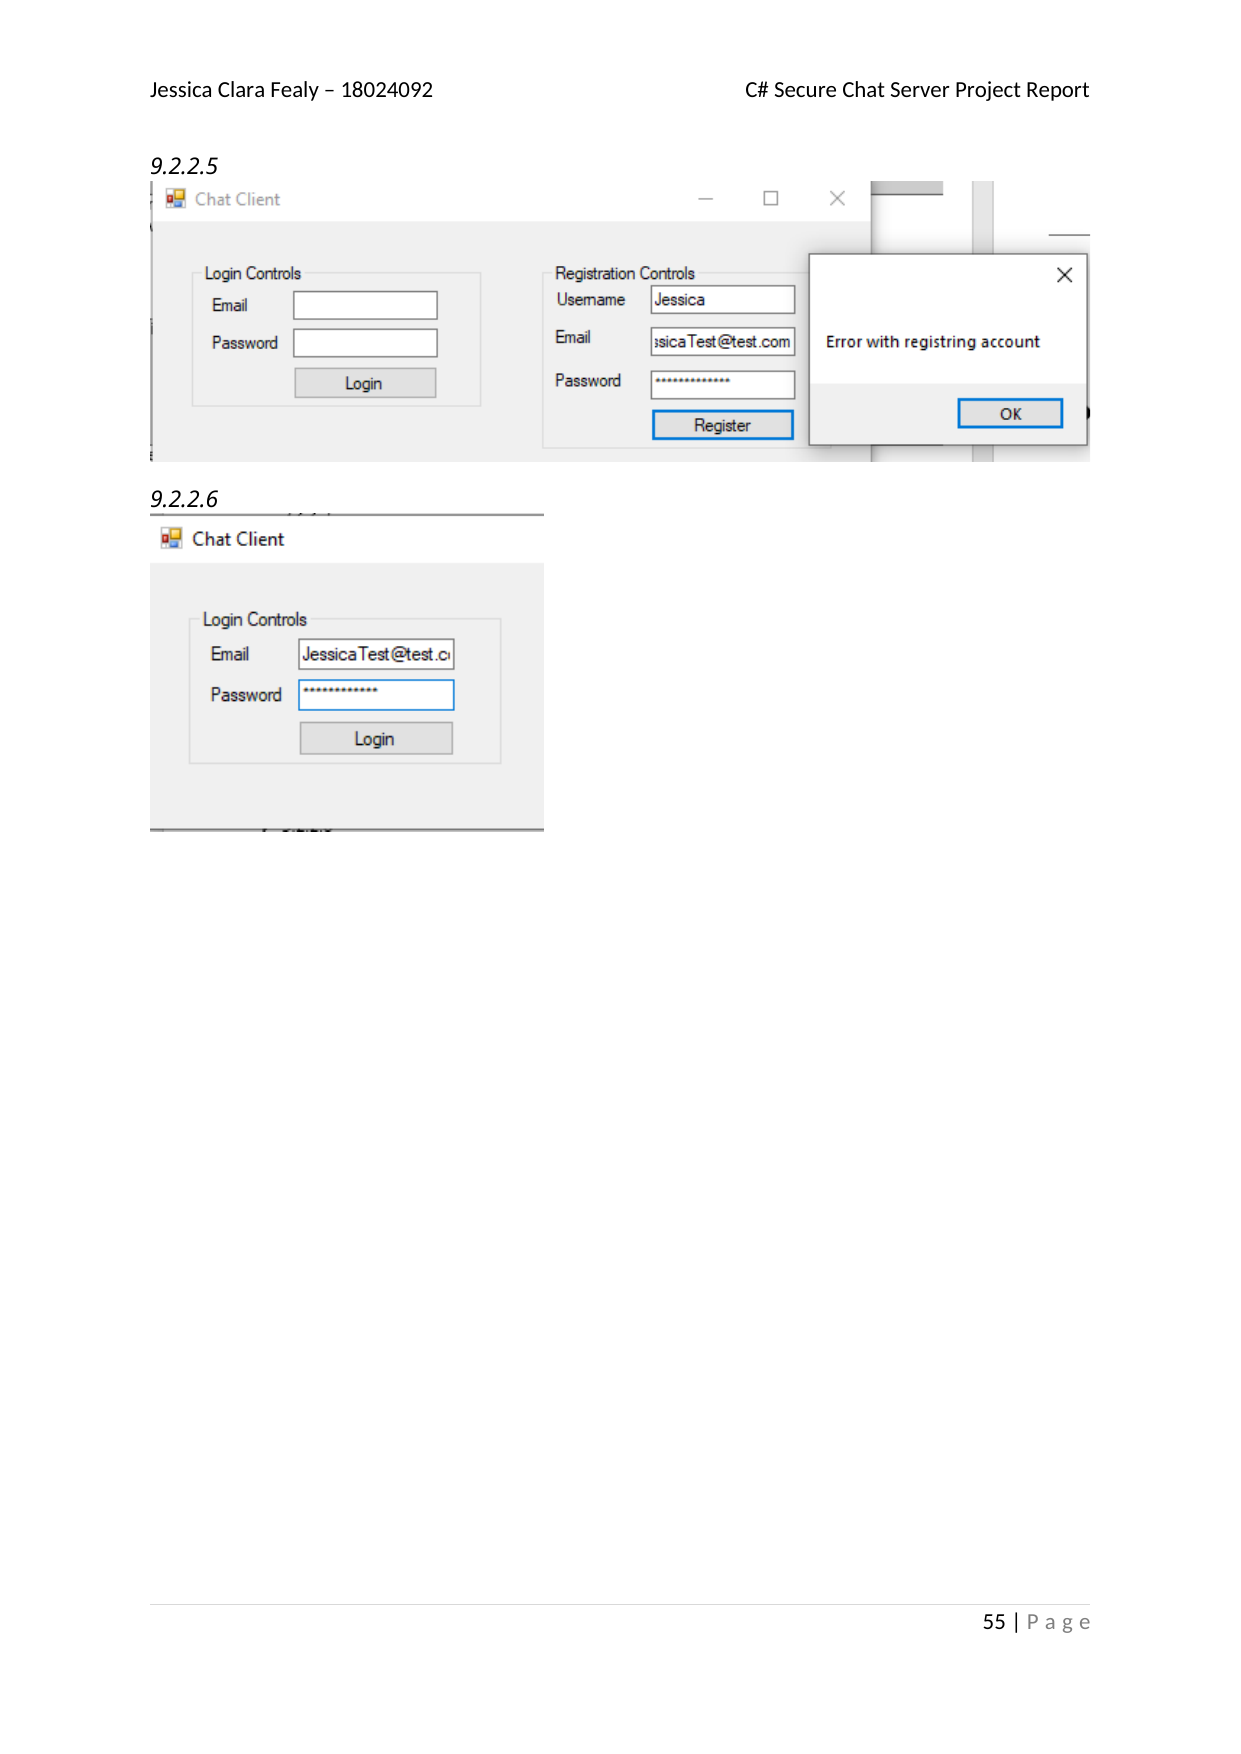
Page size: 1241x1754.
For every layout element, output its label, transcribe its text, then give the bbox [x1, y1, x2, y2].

subtitle 9.2.2.6 [150, 483, 1090, 514]
subtitle 9.2.2.5 [150, 150, 1090, 181]
